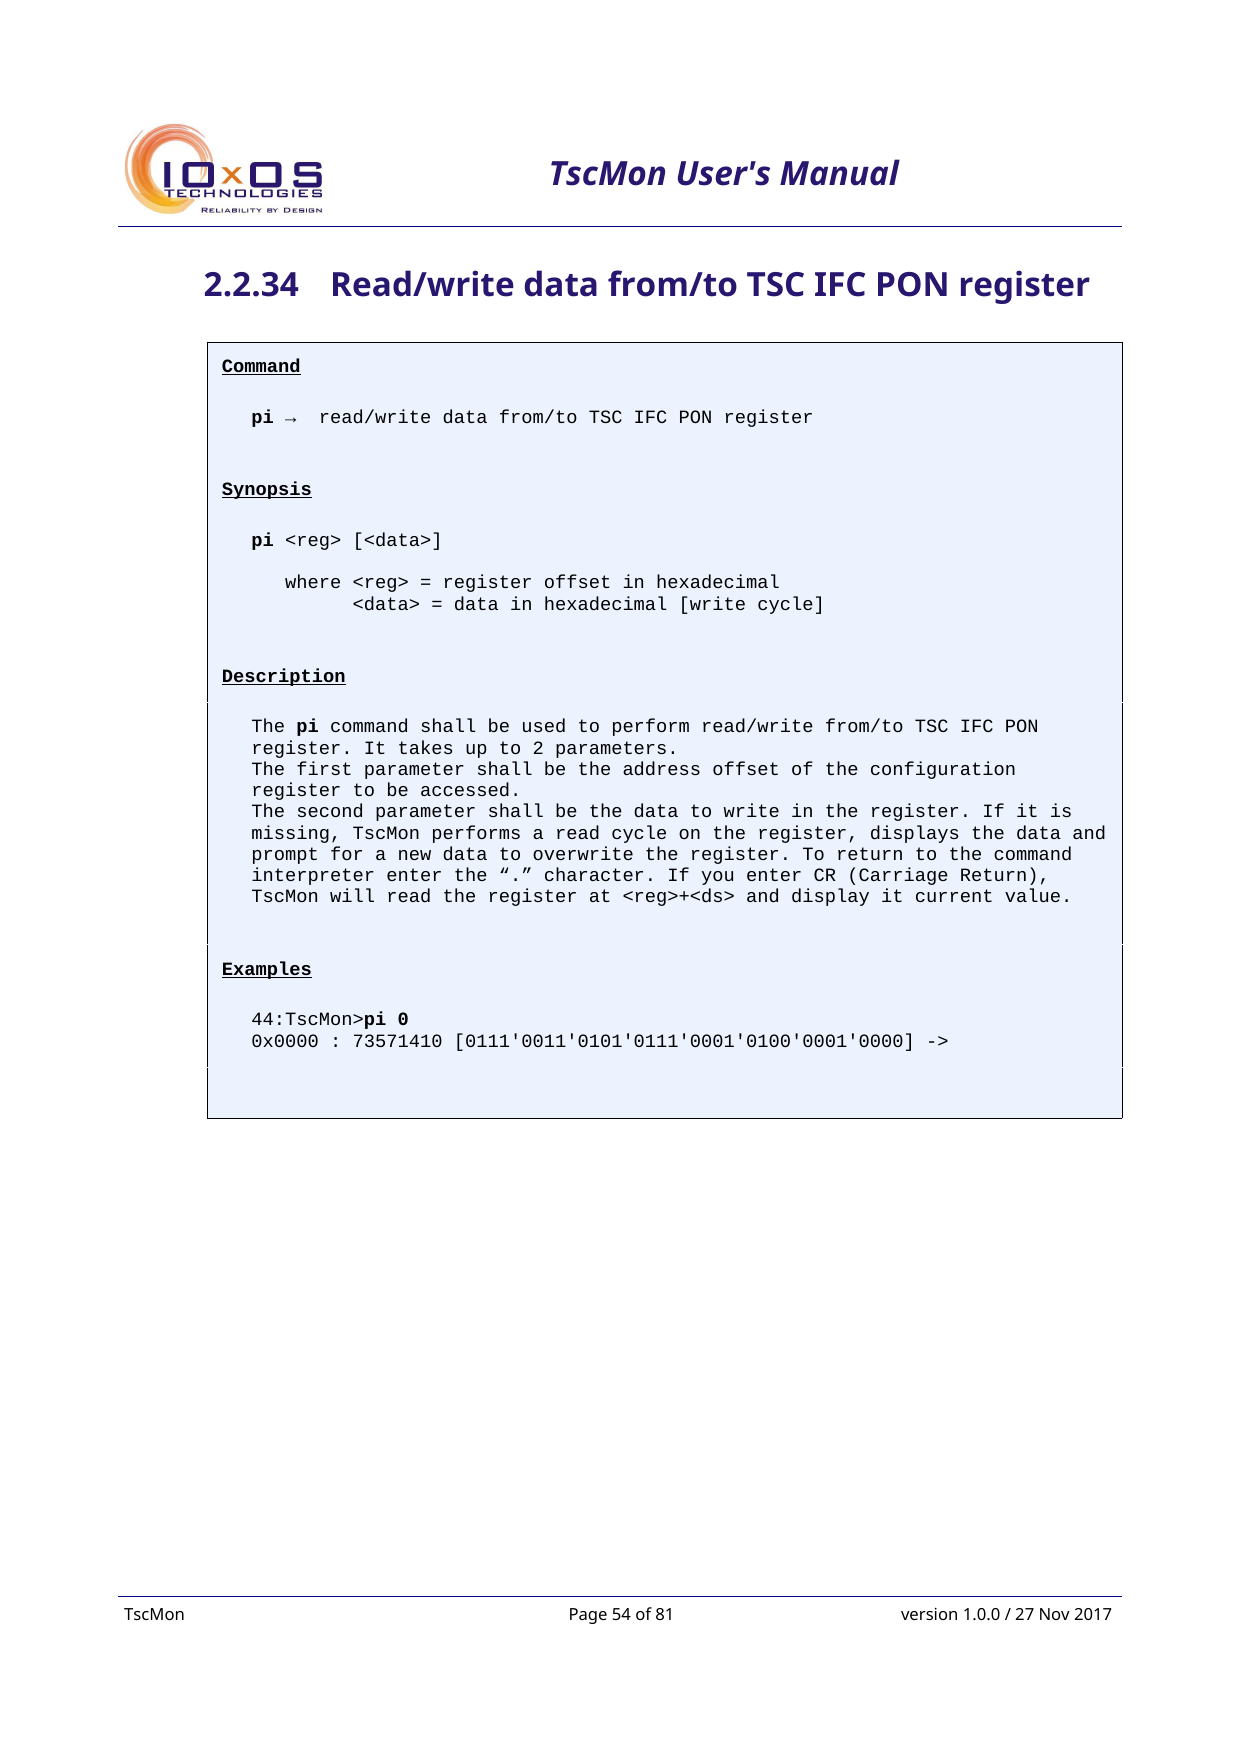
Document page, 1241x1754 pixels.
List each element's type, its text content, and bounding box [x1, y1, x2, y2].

picture [123, 123, 323, 217]
text <data> = data in hexadecimal [write cycle] [208, 594, 1122, 616]
text 0x0000 : 73571410 [0111'0011'0101'0111'0001'0100'0001'0000] -> [208, 1031, 1122, 1067]
text pi <reg> [<data>] [208, 516, 1122, 552]
text The pi command shall be used to perform read/write from/to TSC IFC PON register. It takes up to 2 parameters. [208, 702, 1122, 760]
text The second parameter shall be the data to write in the register. If it is missing, TscMon performs a read cycle on the register, displays the data and prompt for a new data to overwrite the register. To return to the command interpreter enter the “.” character. If you enter CR (Carriage Return), TscMon will read the register at <reg>+<ds> and display it current value. [208, 802, 1122, 908]
text pi → read/write data from/to TSC IFC PON register [208, 393, 1122, 429]
text 44:TscMon>pi 0 [208, 995, 1122, 1031]
text Command [208, 343, 1122, 393]
text where <reg> = register offset in hexadecimal [208, 573, 1122, 594]
subtitle Synopsis [208, 465, 1122, 516]
text The first parameter shall be the address offset of the configuration register to be accessed. [208, 760, 1122, 802]
subtitle Examples [208, 944, 1122, 995]
subtitle Read/write data from/to TSC IFC PON register [195, 261, 1122, 306]
subtitle Description [208, 652, 1122, 702]
